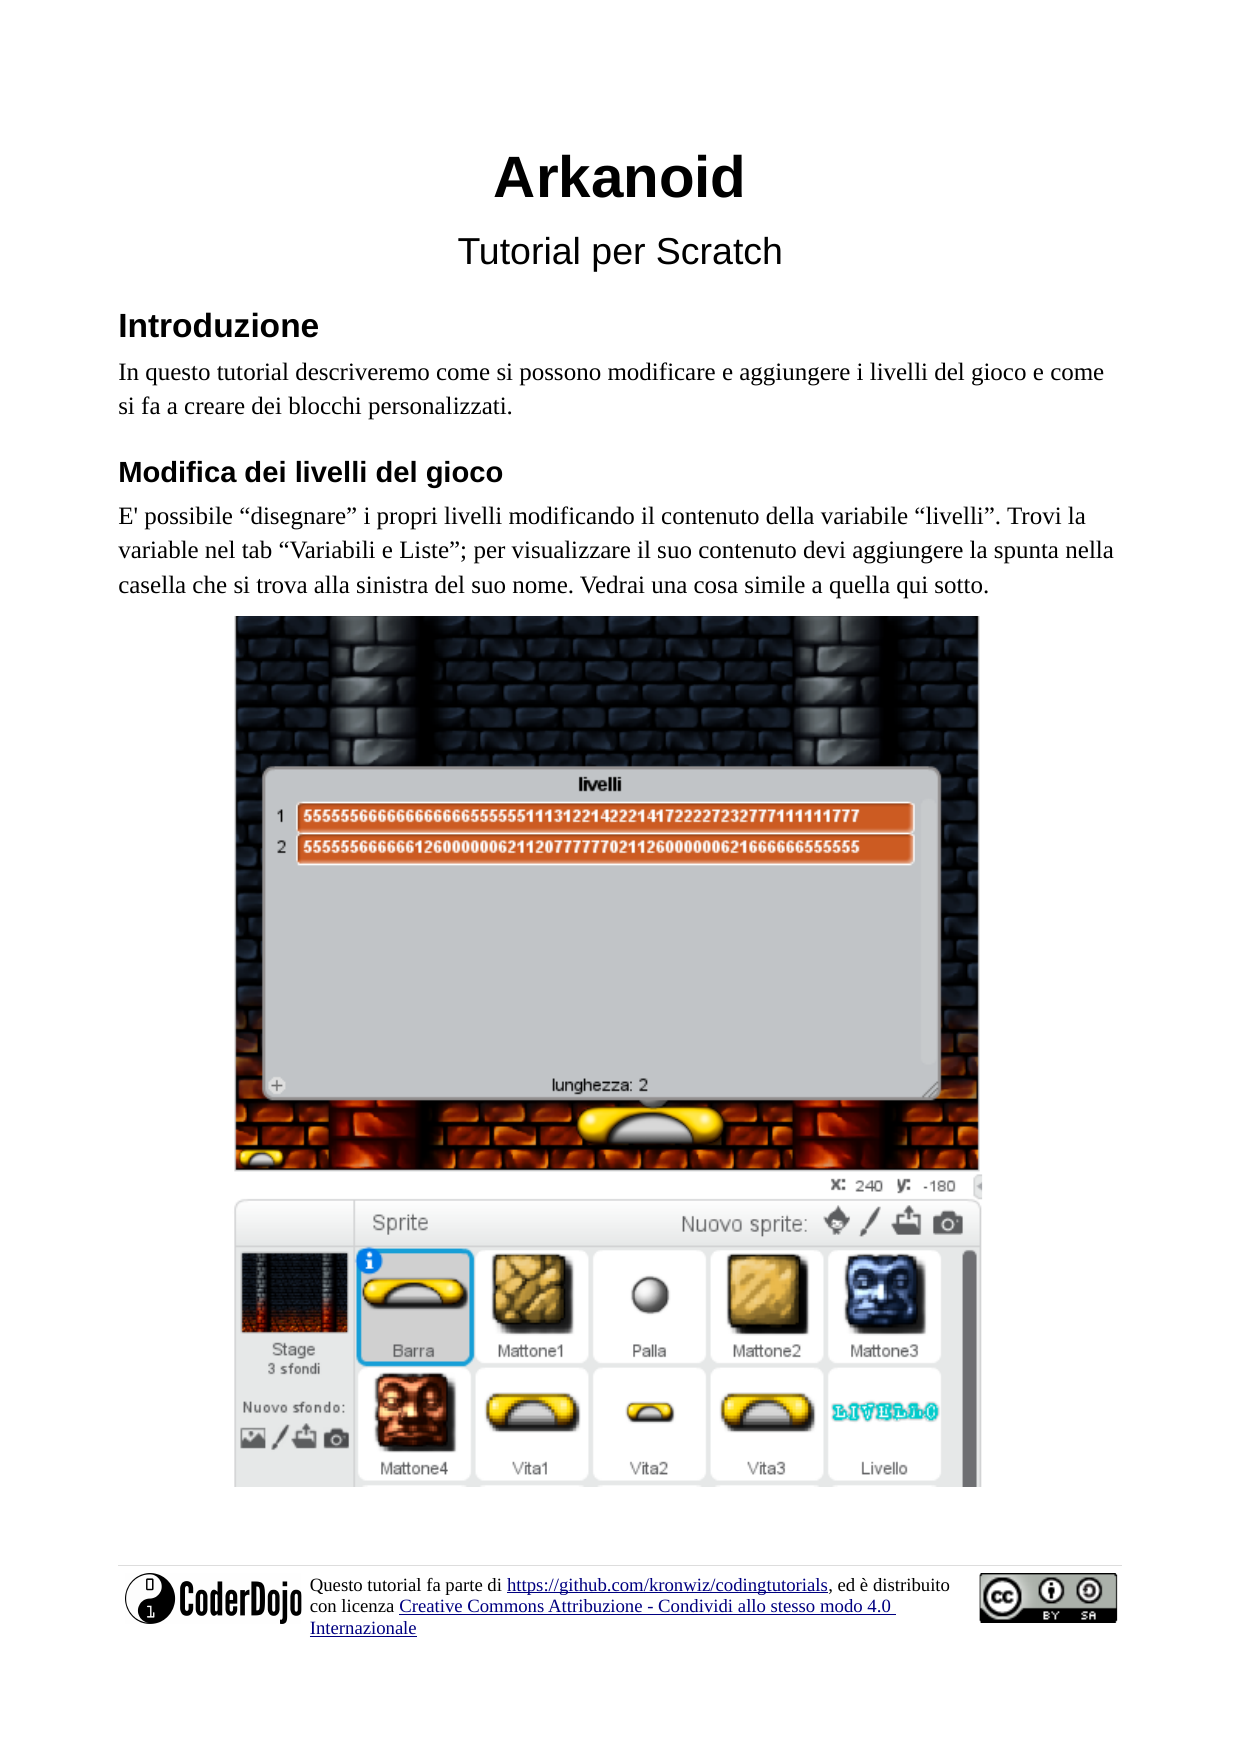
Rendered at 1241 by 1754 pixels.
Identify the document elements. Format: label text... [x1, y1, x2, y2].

picture [125, 1573, 302, 1624]
picture [979, 1573, 1118, 1623]
text E' possibile “disegnare” i propri livelli modificando il contenuto della variabile “livelli”. Trovi la variable nel tab “Variabili e Liste”; per visualizzare il suo contenuto devi aggiungere la spunta nella casella che si trova alla sinistra del suo nome. Vedrai una cosa simile a quella qui sotto. [118, 501, 1122, 598]
subtitle Modifica dei livelli del gioco [118, 455, 1122, 488]
title Arkanoid [118, 143, 1122, 210]
subtitle Tutorial per Scratch [118, 229, 1122, 272]
picture [230, 616, 983, 1487]
text In questo tutorial descriveremo come si possono modificare e aggiungere i livelli del gioco e come si fa a creare dei blocchi personalizzati. [118, 357, 1122, 420]
subtitle Introduzione [118, 305, 1122, 344]
